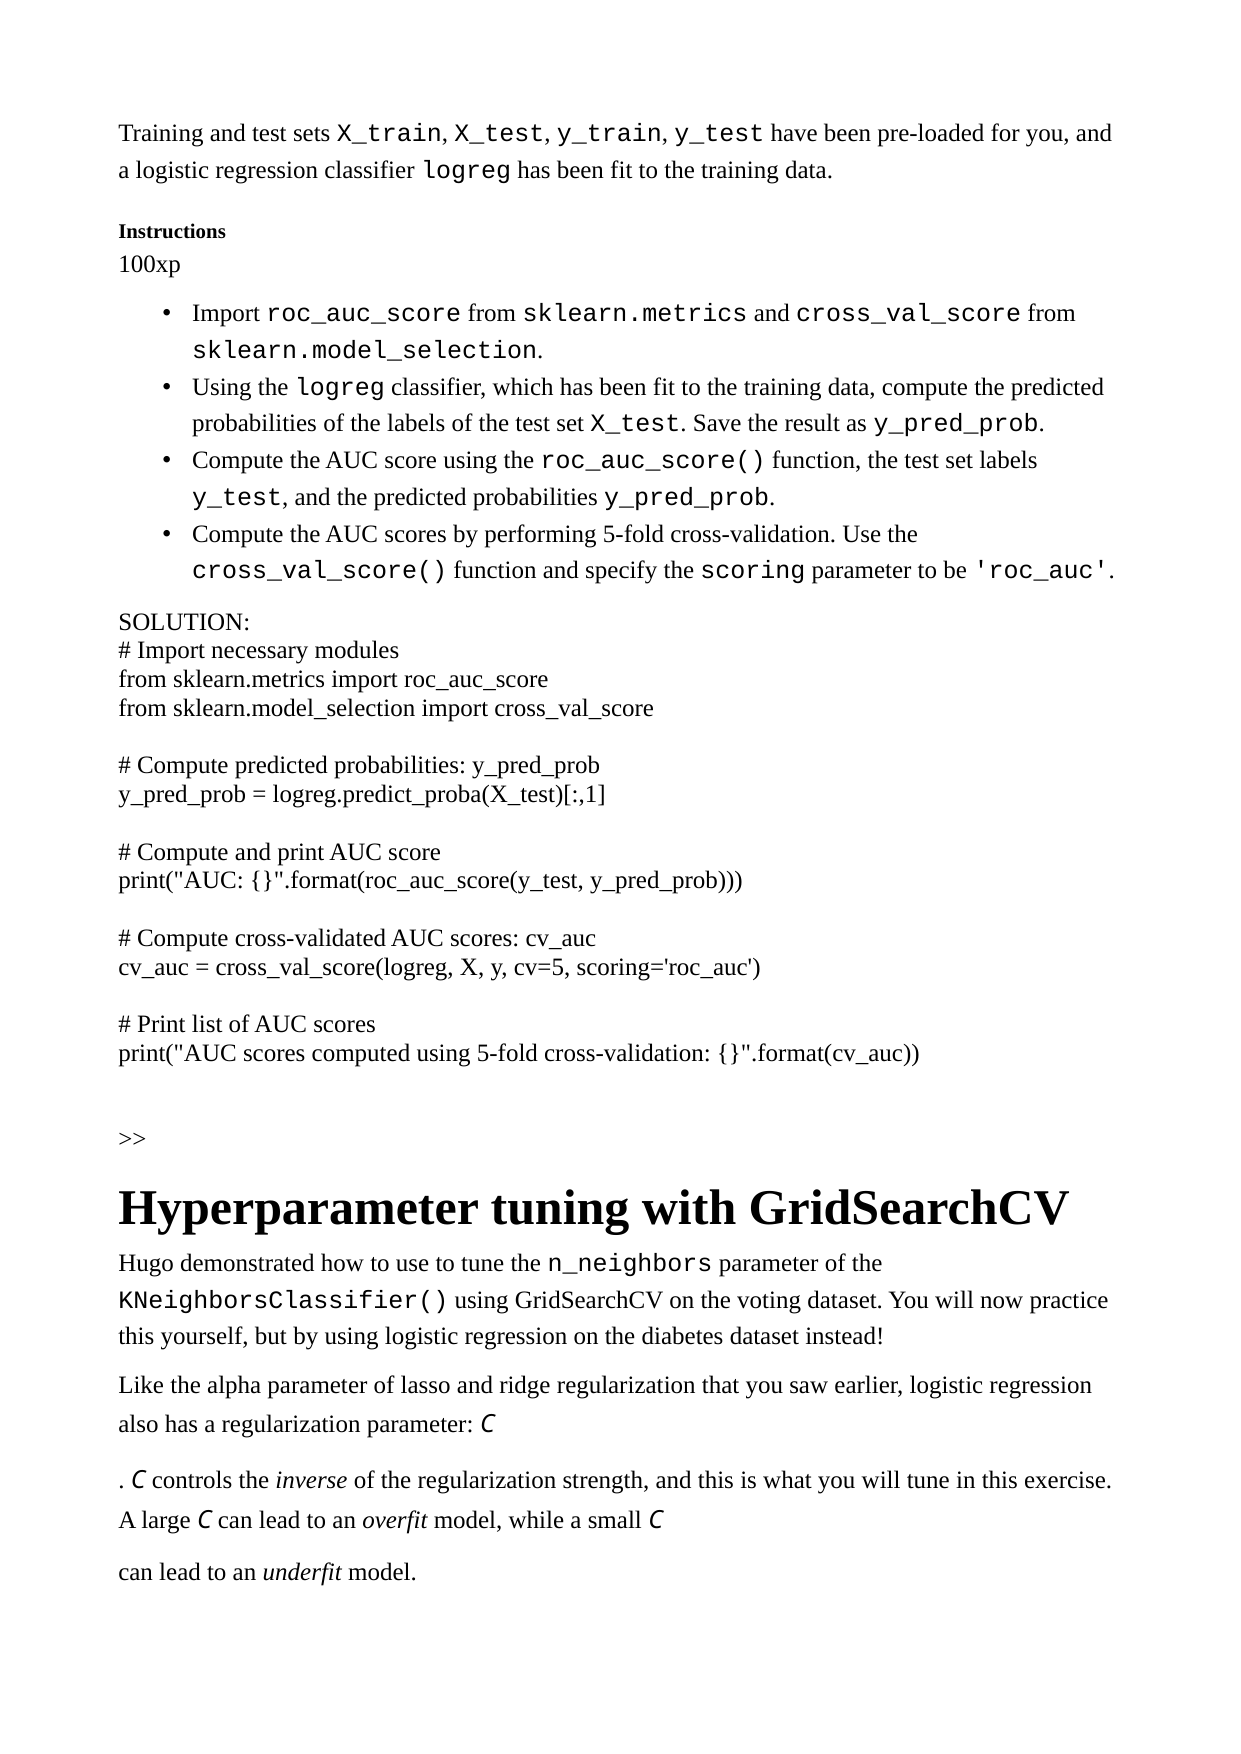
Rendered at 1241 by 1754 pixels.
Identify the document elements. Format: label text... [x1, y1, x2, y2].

text . C controls the inverse of the regularization strength, and this is what you will tune in this exercise. A large C can lead to an overfit model, while a small C [118, 1461, 1122, 1536]
text # Print list of AUC scores [118, 1009, 1122, 1038]
text cv_auc = cross_val_score(logreg, X, y, cv=5, scoring='roc_auc') [118, 952, 1122, 981]
text >> [118, 1124, 1122, 1153]
text Like the alpha parameter of lasso and ridge regularization that you saw earlier, logistic regression also has a regularization parameter: C [118, 1370, 1122, 1440]
list Using the logreg classifier, which has been fit to the training data, compute the predicted probabilities of the labels of the test set X_test. Save the result as y_pred_prob. [162, 372, 1122, 439]
text from sklearn.metrics import roc_auc_score [118, 664, 1122, 693]
text Hugo demonstrated how to use to tune the n_neighbors parameter of the KNeighborsClassifier() using GridSearchCV on the voting dataset. You will now practice this yourself, but by using logistic regression on the diabetes dataset instead! [118, 1248, 1122, 1350]
text print("AUC: {}".format(roc_auc_score(y_test, y_pred_prob))) [118, 866, 1122, 894]
text # Compute and print AUC score [118, 837, 1122, 866]
list Import roc_auc_score from sklearn.metrics and cross_val_score from sklearn.model_selection. [162, 298, 1122, 366]
text from sklearn.model_selection import cross_val_score [118, 693, 1122, 722]
text # Import necessary modules [118, 636, 1122, 664]
text y_pred_prob = logreg.predict_proba(X_test)[:,1] [118, 779, 1122, 808]
subtitle Hyperparameter tuning with GridSearchCV [118, 1178, 1122, 1236]
text # Compute cross-validated AUC scores: cv_auc [118, 923, 1122, 952]
list Compute the AUC scores by performing 5-fold cross-validation. Use the cross_val_score() function and specify the scoring parameter to be 'roc_auc'. [162, 519, 1122, 586]
text can lead to an underfit model. [118, 1557, 1122, 1586]
text print("AUC scores computed using 5-fold cross-validation: {}".format(cv_auc)) [118, 1038, 1122, 1067]
text SOLUTION: [118, 607, 1122, 636]
text 100xp [118, 249, 1122, 278]
text # Compute predicted probabilities: y_pred_prob [118, 751, 1122, 779]
list Compute the AUC score using the roc_auc_score() function, the test set labels y_test, and the predicted probabilities y_pred_prob. [162, 445, 1122, 513]
subtitle Instructions [118, 219, 1122, 243]
text Training and test sets X_train, X_test, y_train, y_test have been pre-loaded for you, and a logistic regression classifier logreg has been fit to the training data. [118, 118, 1122, 186]
